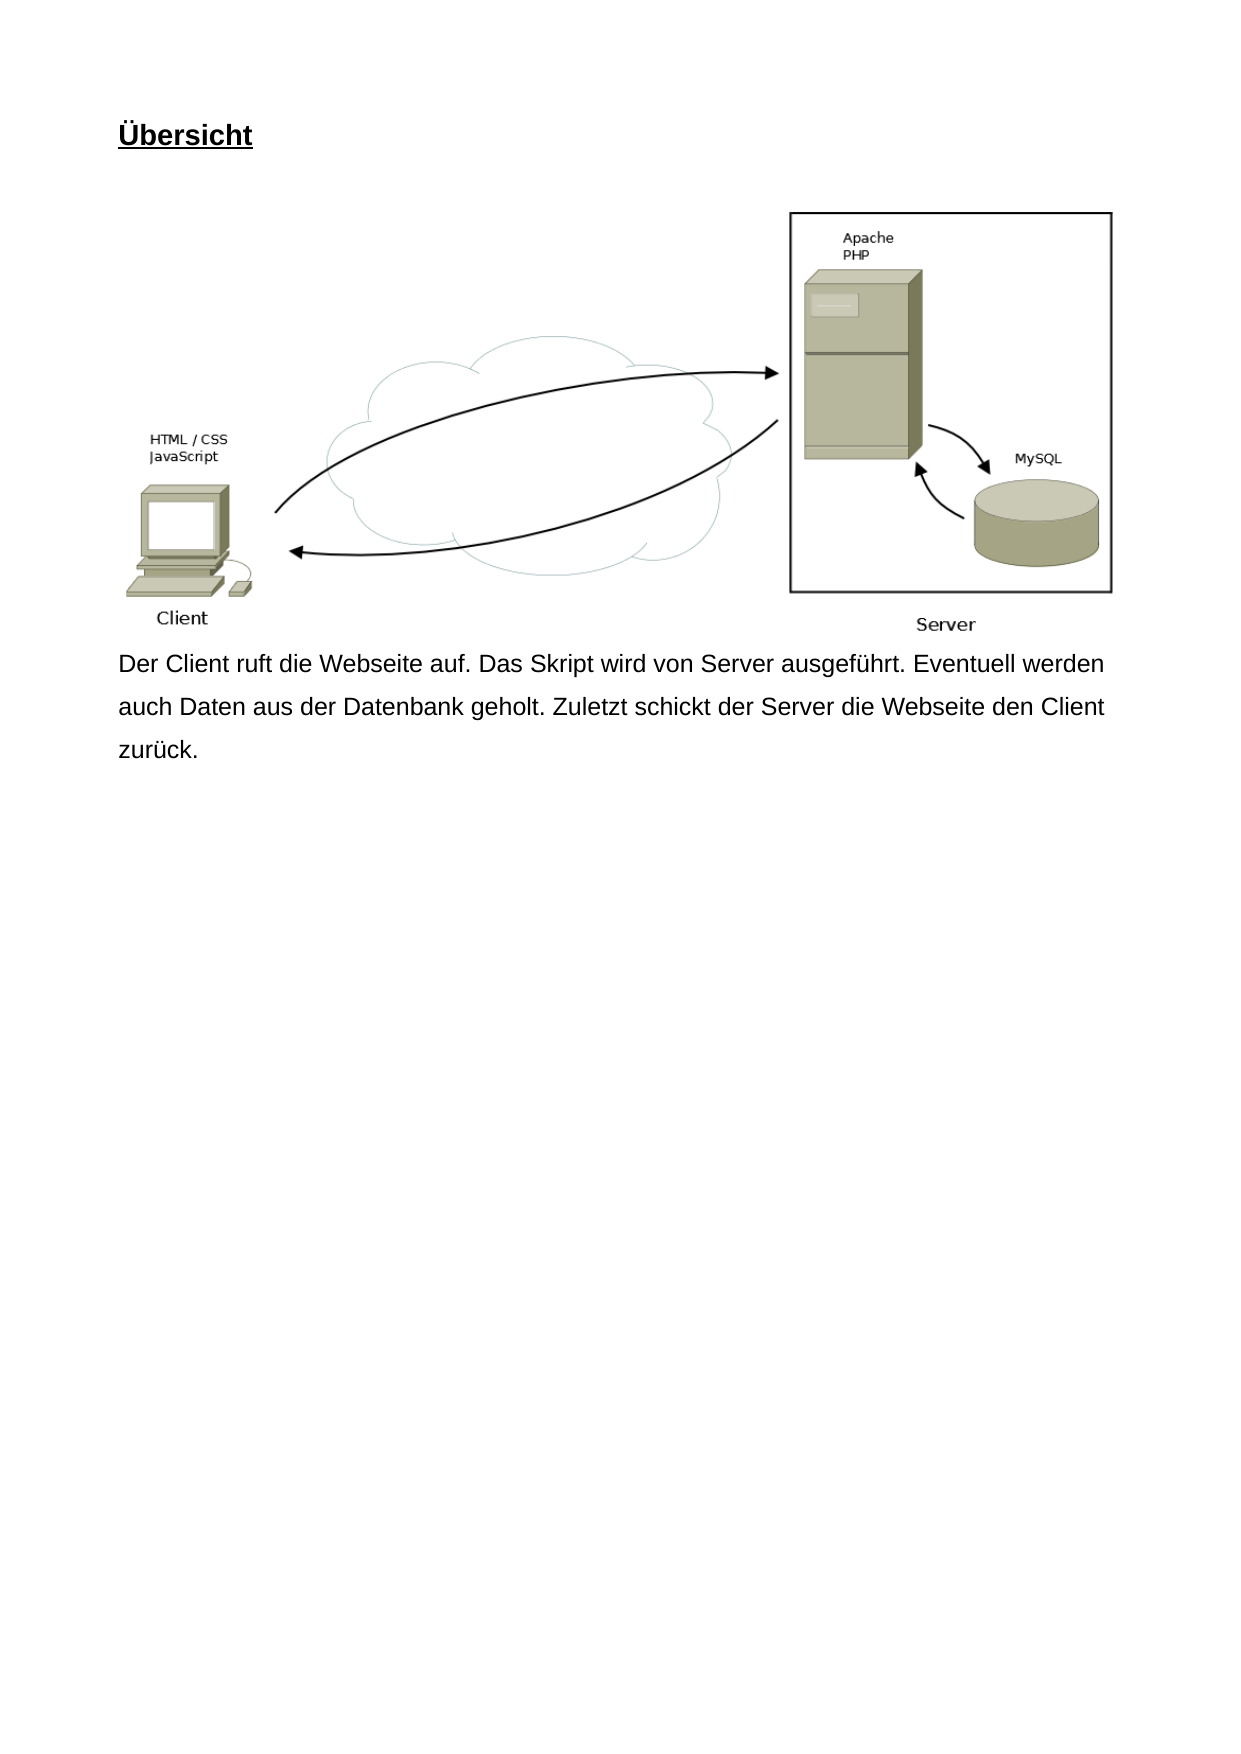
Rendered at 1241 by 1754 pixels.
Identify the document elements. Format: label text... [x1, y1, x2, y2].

text Übersicht [118, 118, 1122, 152]
text Der Client ruft die Webseite auf. Das Skript wird von Server ausgeführt. Eventuell werden auch Daten aus der Datenbank geholt. Zuletzt schickt der Server die Webseite den Client zurück. [118, 212, 1122, 764]
picture [126, 211, 1114, 635]
